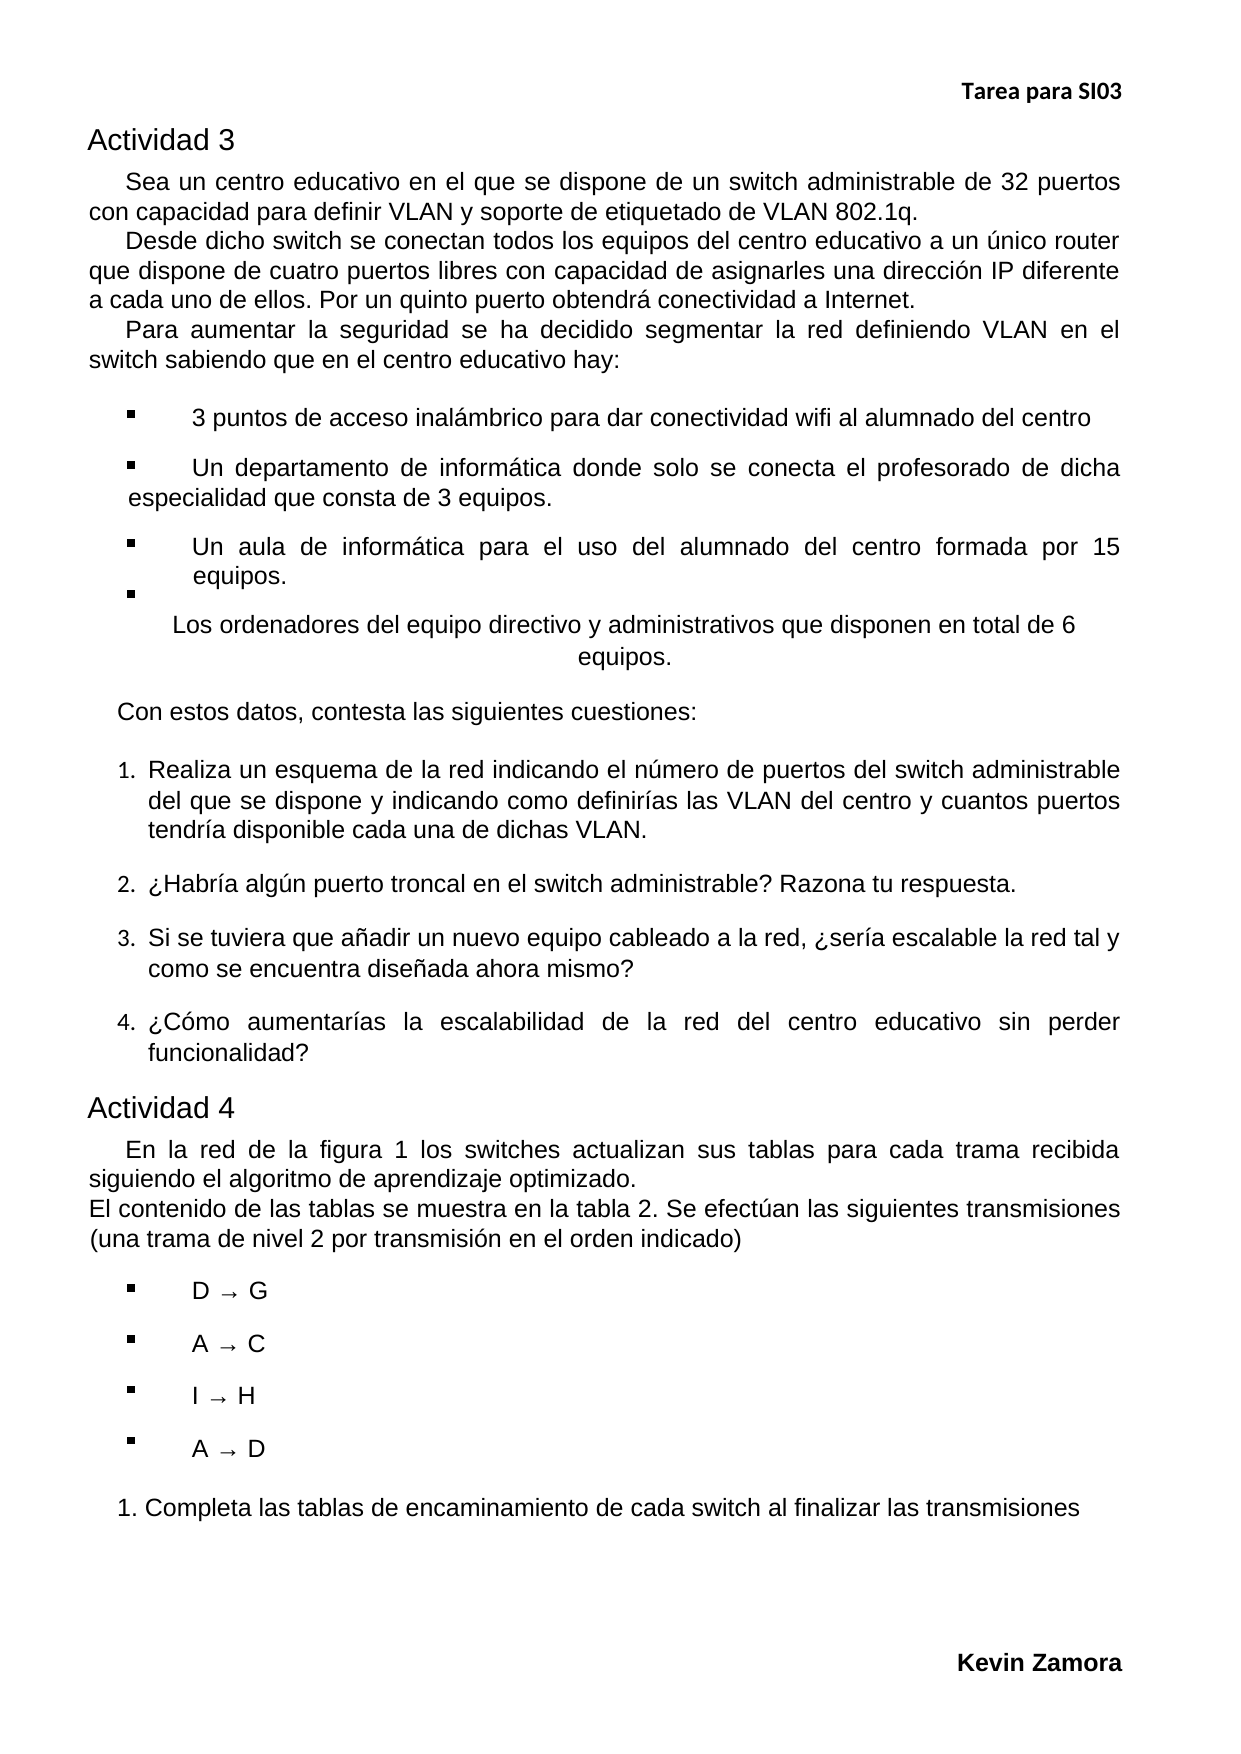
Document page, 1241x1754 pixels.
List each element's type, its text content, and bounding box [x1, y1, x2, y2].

text A → C [127, 1328, 1122, 1357]
text Para aumentar la seguridad se ha decidido segmentar la red definiendo VLAN en el switch sabiendo que en el centro educativo hay: [88, 315, 1122, 373]
text 1. Completa las tablas de encaminamiento de cada switch al finalizar las transmisiones [117, 1493, 1122, 1521]
text Con estos datos, contesta las siguientes cuestiones: [117, 697, 1122, 725]
text 3 puntos de acceso inalámbrico para dar conectividad wifi al alumnado del centro [127, 403, 1122, 432]
text I → H [127, 1381, 1122, 1410]
text A → D [127, 1433, 1122, 1462]
text En la red de la figura 1 los switches actualizan sus tablas para cada trama recibida siguiendo el algoritmo de aprendizaje optimizado. [88, 1135, 1122, 1193]
text D → G [127, 1276, 1122, 1305]
list Realiza un esquema de la red indicando el número de puertos del switch administrable del que se dispone y indicando como definirías las VLAN del centro y cuantos puertos tendría disponible cada una de dichas VLAN. [117, 754, 1122, 844]
list ¿Habría algún puerto troncal en el switch administrable? Razona tu respuesta. [117, 868, 1122, 898]
subtitle Actividad 4 [87, 1090, 1122, 1125]
text Un departamento de informática donde solo se conecta el profesorado de dicha especialidad que consta de 3 equipos. [127, 453, 1122, 511]
text Sea un centro educativo en el que se dispone de un switch administrable de 32 puertos con capacidad para definir VLAN y soporte de etiquetado de VLAN 802.1q. [88, 167, 1122, 225]
text El contenido de las tablas se muestra en la tabla 2. Se efectúan las siguientes transmisiones (una trama de nivel 2 por transmisión en el orden indicado) [88, 1194, 1122, 1252]
list ¿Cómo aumentarías la escalabilidad de la red del centro educativo sin perder funcionalidad? [117, 1006, 1122, 1066]
text Un aula de informática para el uso del alumnado del centro formada por 15 equipos. [127, 532, 1122, 590]
text Los ordenadores del equipo directivo y administrativos que disponen en total de 6 equipos. [127, 610, 1122, 670]
subtitle Actividad 3 [87, 122, 1122, 157]
list Si se tuviera que añadir un nuevo equipo cableado a la red, ¿sería escalable la red tal y como se encuentra diseñada ahora mismo? [117, 922, 1122, 982]
text Desde dicho switch se conectan todos los equipos del centro educativo a un único router que dispone de cuatro puertos libres con capacidad de asignarles una dirección IP diferente a cada uno de ellos. Por un quinto puerto obtendrá conectividad a Internet. [88, 226, 1122, 314]
